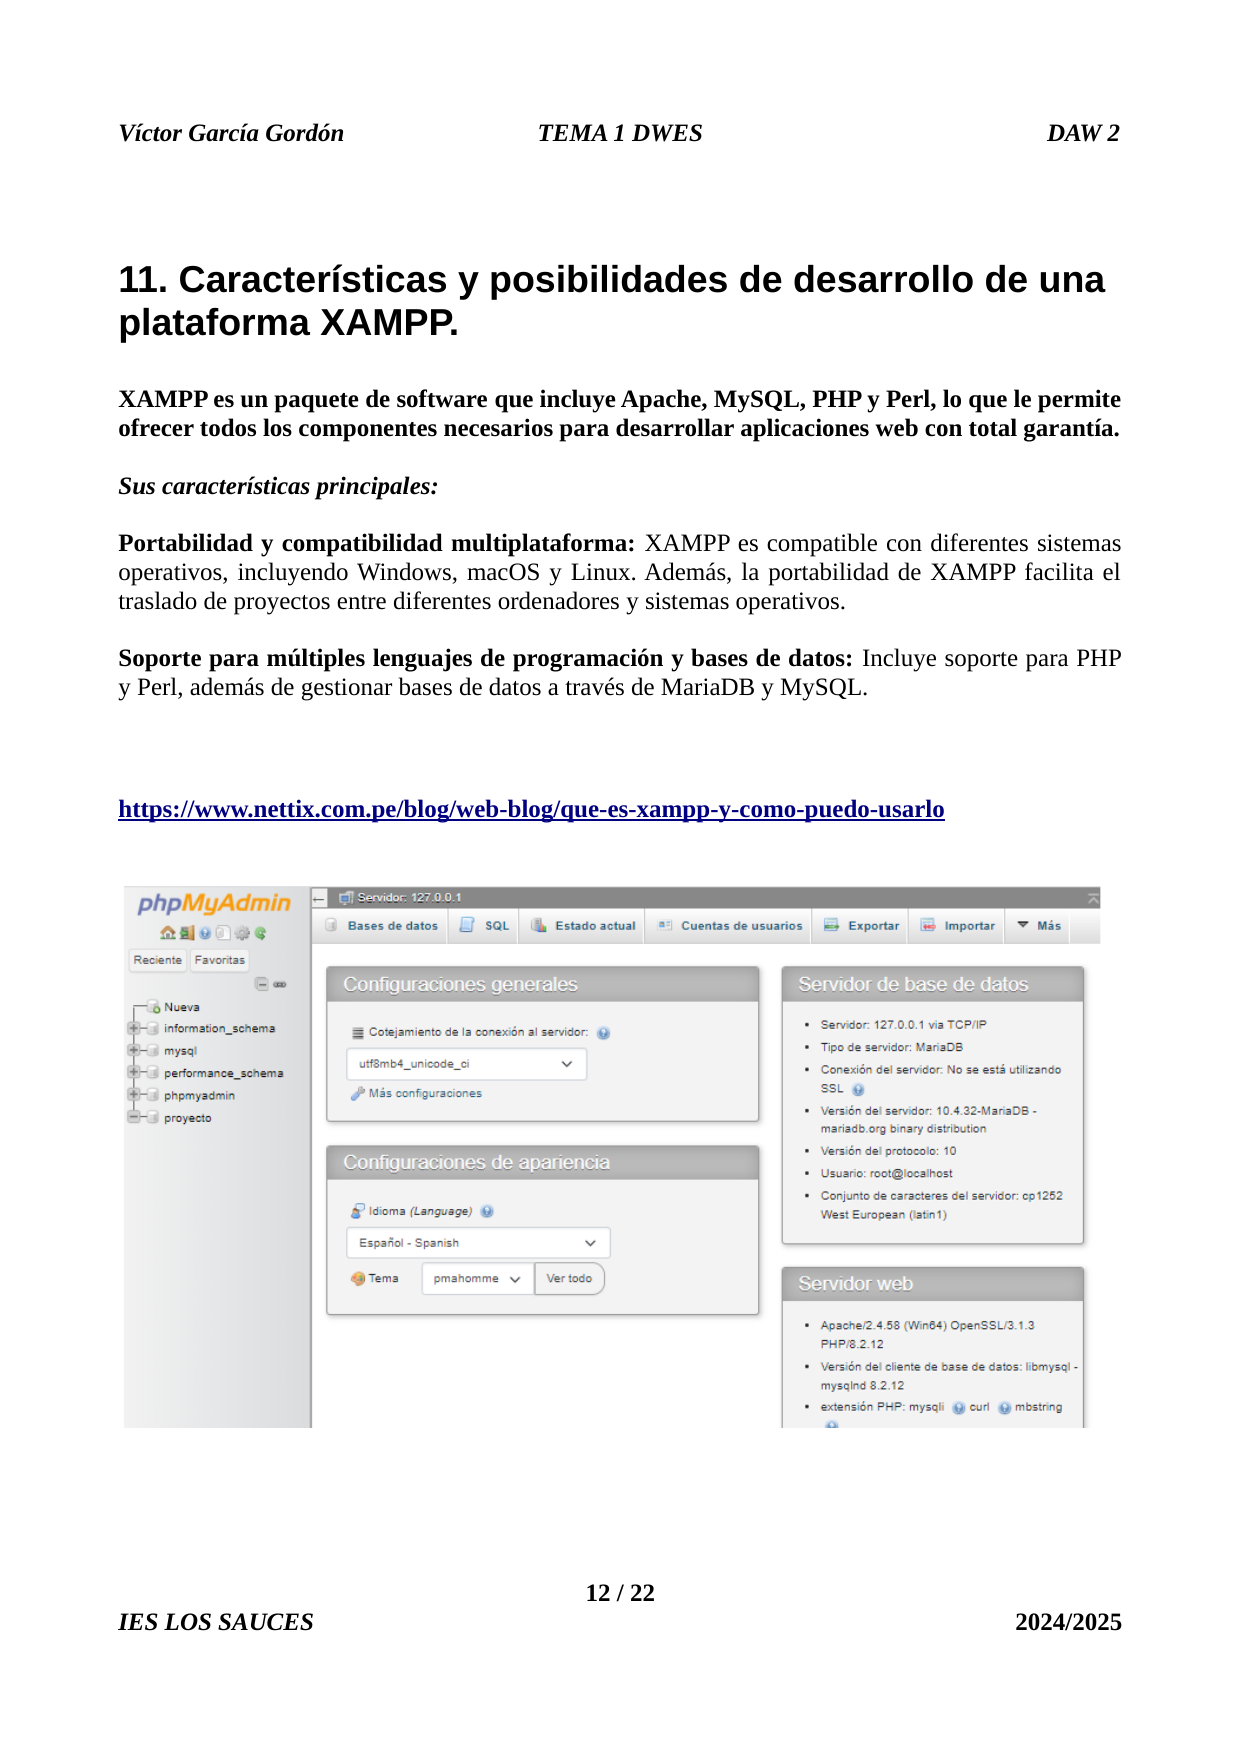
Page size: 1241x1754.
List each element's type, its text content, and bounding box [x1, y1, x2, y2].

text https://www.nettix.com.pe/blog/web-blog/que-es-xampp-y-como-puedo-usarlo [118, 794, 1122, 823]
text Soporte para múltiples lenguajes de programación y bases de datos: Incluye soporte para PHP y Perl, además de gestionar bases de datos a través de MariaDB y MySQL. [118, 643, 1122, 701]
text Portabilidad y compatibilidad multiplataforma: XAMPP es compatible con diferentes sistemas operativos, incluyendo Windows, macOS y Linux. Además, la portabilidad de XAMPP facilita el traslado de proyectos entre diferentes ordenadores y sistemas operativos. [118, 528, 1122, 614]
text XAMPP es un paquete de software que incluye Apache, MySQL, PHP y Perl, lo que le permite ofrecer todos los componentes necesarios para desarrollar aplicaciones web con total garantía. [118, 384, 1122, 442]
subtitle 11. Características y posibilidades de desarrollo de una plataforma XAMPP. [118, 257, 1122, 343]
picture [123, 885, 1101, 1428]
text Sus características principales: [118, 471, 1122, 499]
